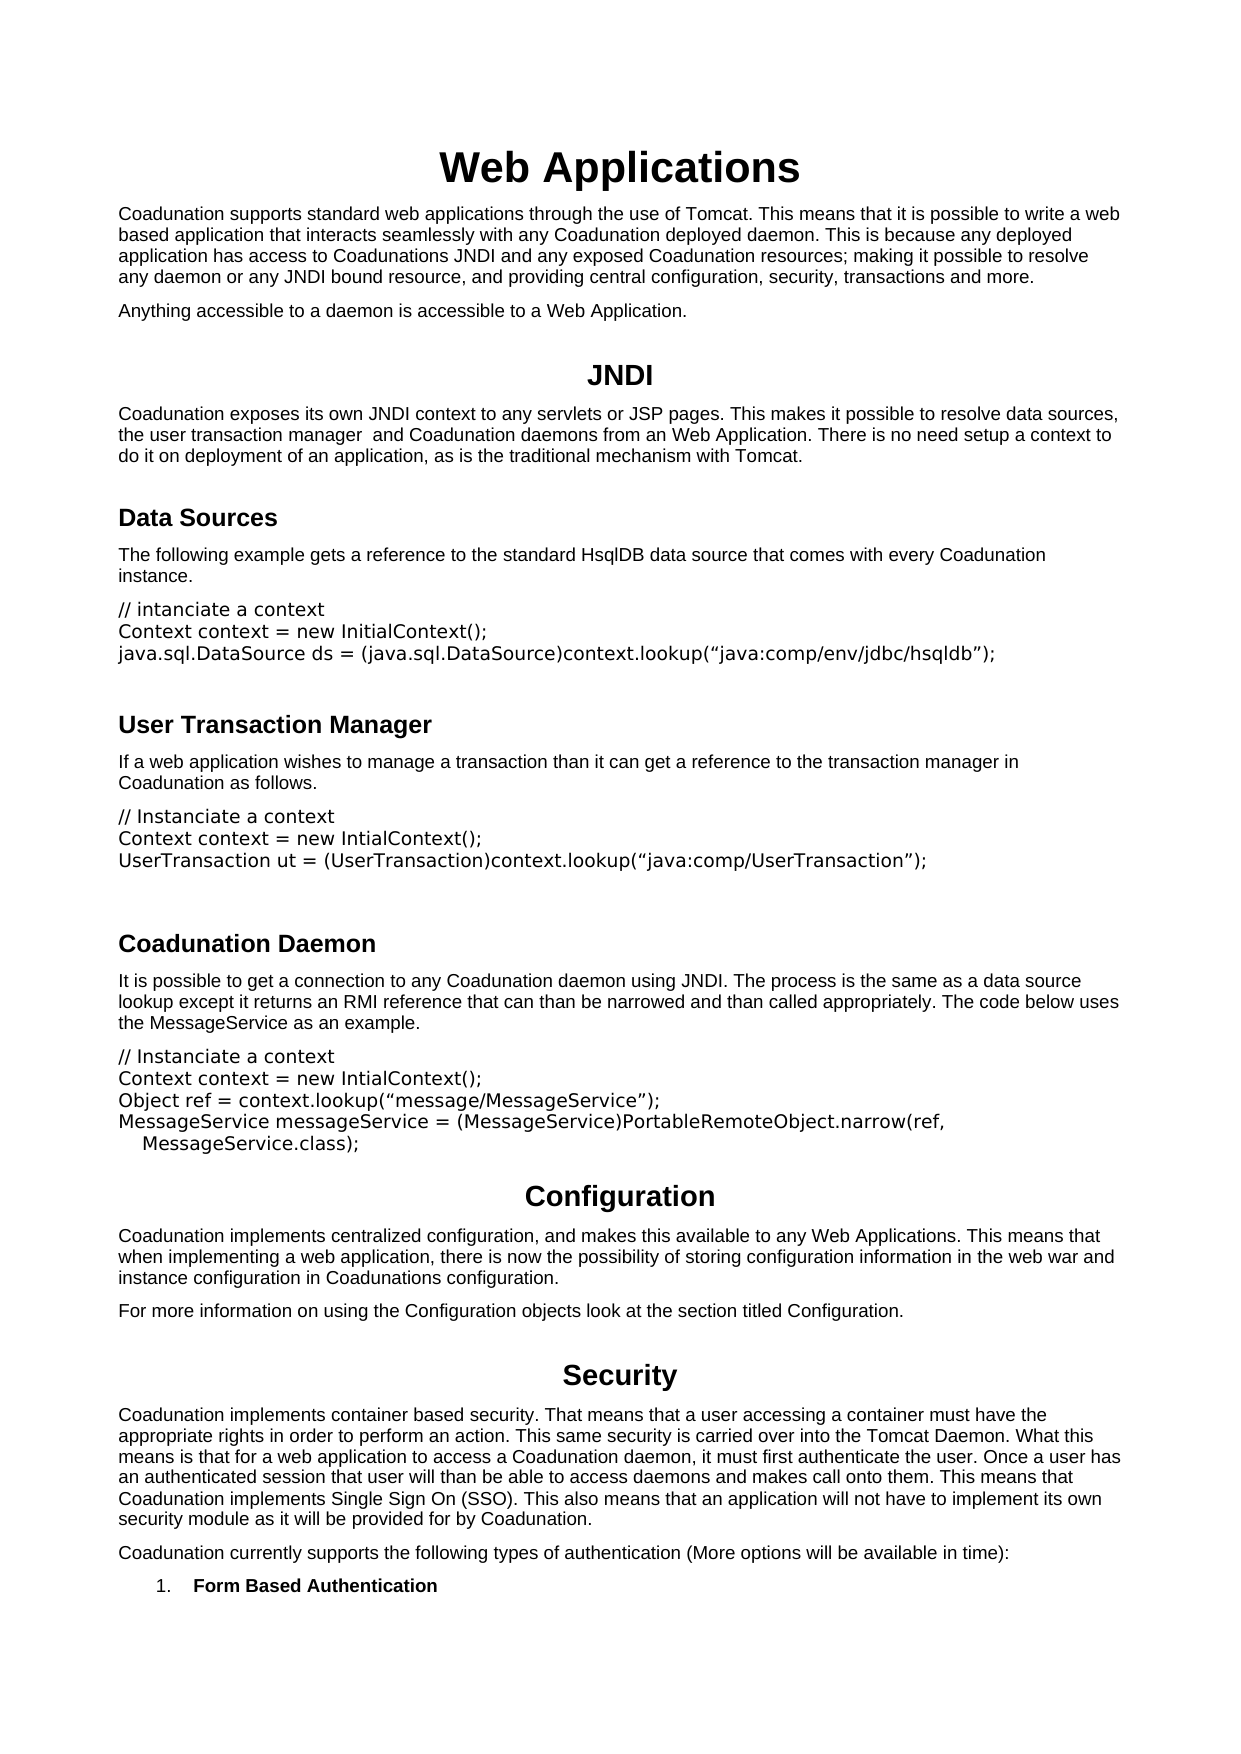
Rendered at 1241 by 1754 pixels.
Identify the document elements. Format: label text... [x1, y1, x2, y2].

text Context context = new IntialContext(); [118, 1068, 1122, 1089]
text Object ref = context.lookup(“message/MessageService”); [118, 1089, 1122, 1111]
subtitle Data Sources [118, 504, 1122, 532]
text Coadunation exposes its own JNDI context to any servlets or JSP pages. This makes it possible to resolve data sources, the user transaction manager and Coadunation daemons from an Web Application. There is no need setup a context to do it on deployment of an application, as is the traditional mechanism with Tomcat. [118, 404, 1122, 466]
text It is possible to get a connection to any Coadunation daemon using JNDI. The process is the same as a data source lookup except it returns an RMI reference that can than be narrowed and than called appropriately. The code below uses the MessageService as an example. [118, 971, 1122, 1033]
text UserTransaction ut = (UserTransaction)context.lookup(“java:comp/UserTransaction”); [118, 850, 1122, 872]
subtitle Configuration [118, 1180, 1122, 1213]
subtitle Security [118, 1359, 1122, 1392]
text MessageService messageService = (MessageService)PortableRemoteObject.narrow(ref, [118, 1111, 1122, 1133]
text Coadunation currently supports the following types of authentication (More options will be available in time): [118, 1542, 1122, 1563]
subtitle JNDI [118, 358, 1122, 391]
text // Instanciate a context [118, 806, 1122, 828]
text The following example gets a reference to the standard HsqlDB data source that comes with every Coadunation instance. [118, 544, 1122, 586]
text java.sql.DataSource ds = (java.sql.DataSource)context.lookup(“java:comp/env/jdbc/hsqldb”); [118, 642, 1122, 664]
text // Instanciate a context [118, 1046, 1122, 1068]
list Form Based Authentication [156, 1576, 1122, 1618]
text Coadunation implements container based security. That means that a user accessing a container must have the appropriate rights in order to perform an action. This same security is carried over into the Tomcat Daemon. What this means is that for a web application to access a Coadunation daemon, it must first authenticate the user. Once a user has an authenticated session that user will than be able to access daemons and makes call onto them. This means that Coadunation implements Single Sign On (SSO). This also means that an application will not have to implement its own security module as it will be provided for by Coadunation. [118, 1404, 1122, 1530]
subtitle Coadunation Daemon [118, 930, 1122, 958]
text MessageService.class); [118, 1133, 1122, 1155]
text Context context = new IntialContext(); [118, 828, 1122, 850]
text For more information on using the Configuration objects look at the section titled Configuration. [118, 1301, 1122, 1322]
subtitle Web Applications [118, 143, 1122, 191]
text // intanciate a context [118, 599, 1122, 621]
text Anything accessible to a daemon is accessible to a Web Application. [118, 300, 1122, 321]
text Context context = new InitialContext(); [118, 621, 1122, 642]
text Coadunation implements centralized configuration, and makes this available to any Web Applications. This means that when implementing a web application, there is now the possibility of storing configuration information in the web war and instance configuration in Coadunations configuration. [118, 1225, 1122, 1288]
subtitle User Transaction Manager [118, 711, 1122, 739]
text Coadunation supports standard web applications through the use of Tomcat. This means that it is possible to write a web based application that interacts seamlessly with any Coadunation deployed daemon. This is because any deployed application has access to Coadunations JNDI and any exposed Coadunation resources; making it possible to resolve any daemon or any JNDI bound resource, and providing central configuration, security, transactions and more. [118, 204, 1122, 288]
text If a web application wishes to manage a transaction than it can get a reference to the transaction manager in Coadunation as follows. [118, 752, 1122, 793]
